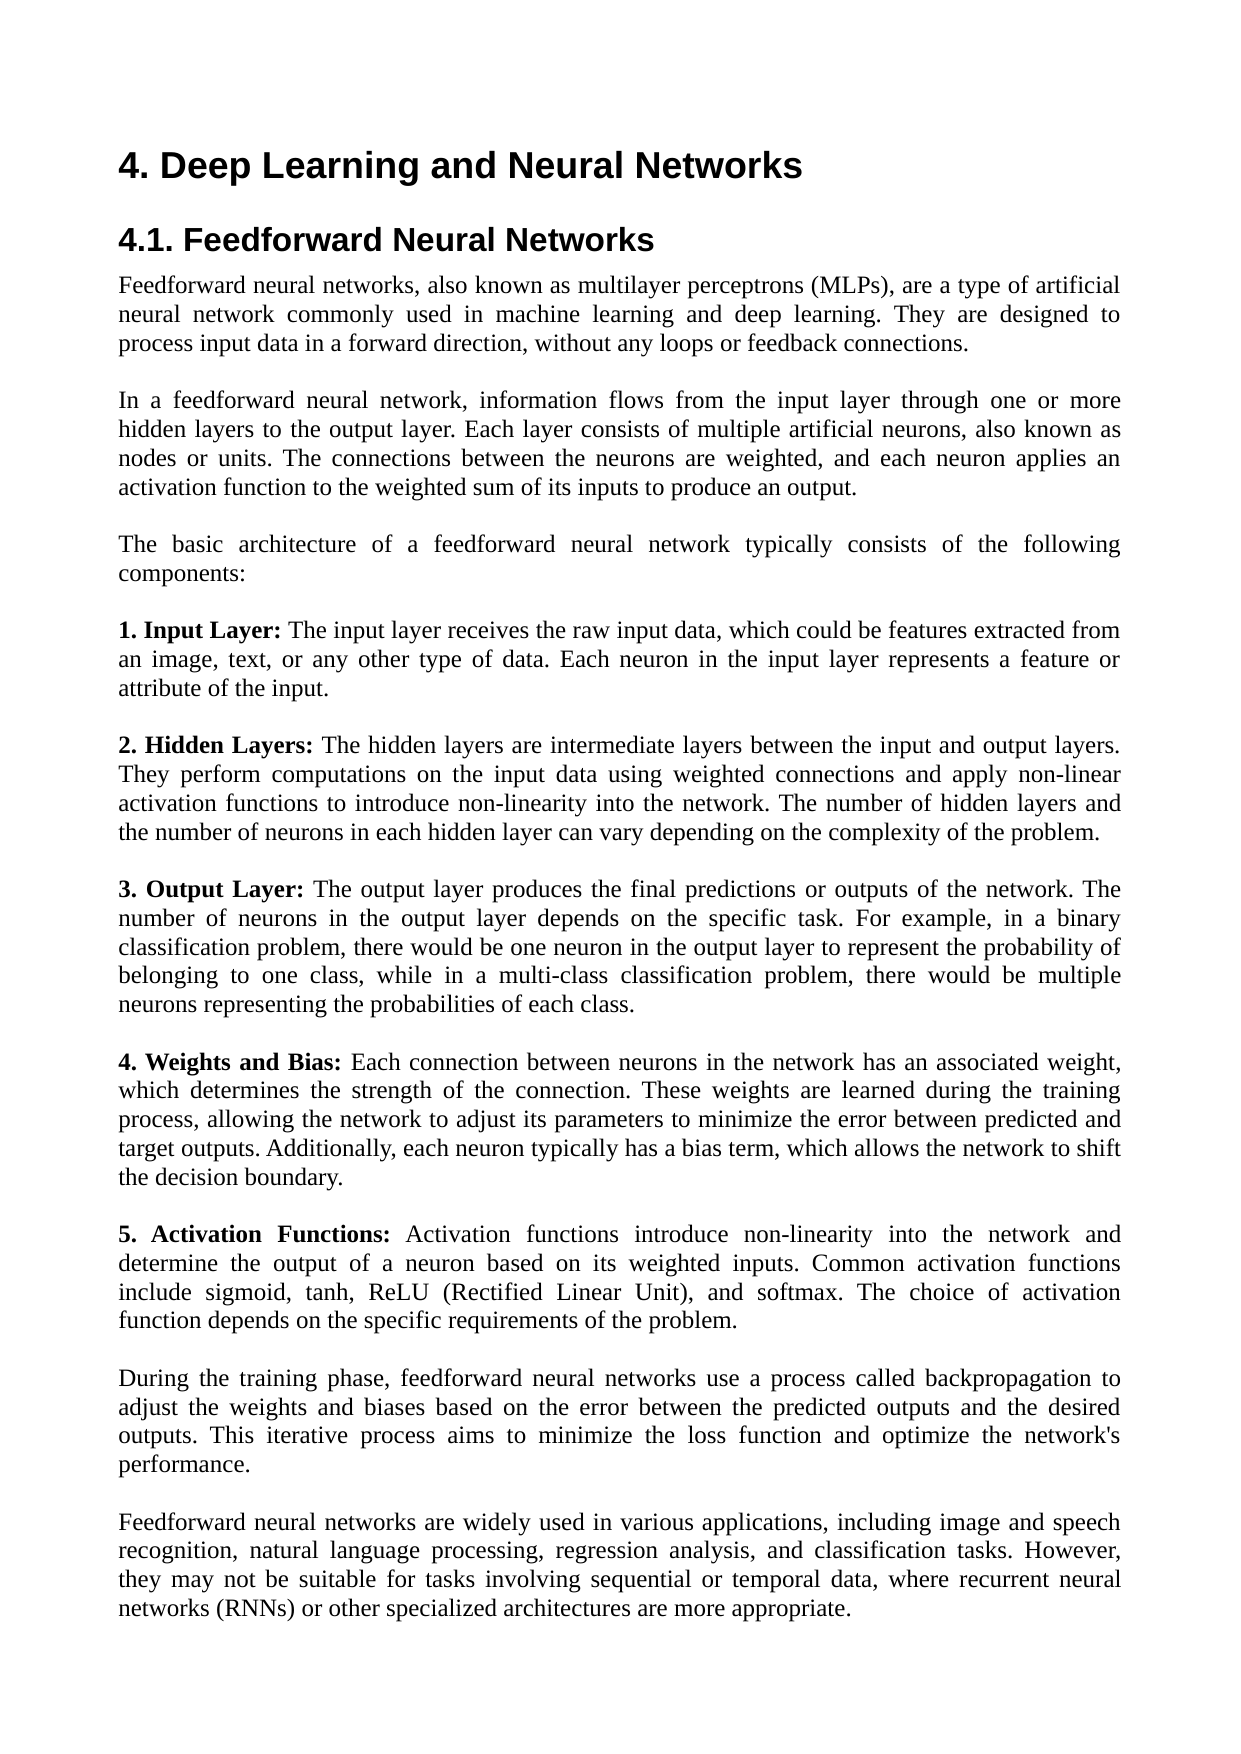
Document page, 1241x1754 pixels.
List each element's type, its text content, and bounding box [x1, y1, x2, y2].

text During the training phase, feedforward neural networks use a process called backpropagation to adjust the weights and biases based on the error between the predicted outputs and the desired outputs. This iterative process aims to minimize the loss function and optimize the network's performance. [118, 1363, 1122, 1478]
text 1. Input Layer: The input layer receives the raw input data, which could be features extracted from an image, text, or any other type of data. Each neuron in the input layer represents a feature or attribute of the input. [118, 616, 1122, 702]
text Feedforward neural networks, also known as multilayer perceptrons (MLPs), are a type of artificial neural network commonly used in machine learning and deep learning. They are designed to process input data in a forward direction, without any loops or feedback connections. [118, 271, 1122, 357]
text 2. Hidden Layers: The hidden layers are intermediate layers between the input and output layers. They perform computations on the input data using weighted connections and apply non-linear activation functions to introduce non-linearity into the network. The number of hidden layers and the number of neurons in each hidden layer can vary depending on the complexity of the problem. [118, 731, 1122, 846]
text 5. Activation Functions: Activation functions introduce non-linearity into the network and determine the output of a neuron based on its weighted inputs. Common activation functions include sigmoid, tanh, ReLU (Rectified Linear Unit), and softmax. The choice of activation function depends on the specific requirements of the problem. [118, 1219, 1122, 1334]
text Feedforward neural networks are widely used in various applications, including image and speech recognition, natural language processing, regression analysis, and classification tasks. However, they may not be suitable for tasks involving sequential or temporal data, where recurrent neural networks (RNNs) or other specialized architectures are more appropriate. [118, 1507, 1122, 1622]
text 4. Weights and Bias: Each connection between neurons in the network has an associated weight, which determines the strength of the connection. These weights are learned during the training process, allowing the network to adjust its parameters to minimize the error between predicted and target outputs. Additionally, each neuron typically has a bias term, which allows the network to shift the decision boundary. [118, 1047, 1122, 1191]
text 3. Output Layer: The output layer produces the final predictions or outputs of the network. The number of neurons in the output layer depends on the specific task. For example, in a binary classification problem, there would be one neuron in the output layer to represent the probability of belonging to one class, while in a multi-class classification problem, there would be multiple neurons representing the probabilities of each class. [118, 874, 1122, 1018]
subtitle 4.1. Feedforward Neural Networks [118, 219, 1122, 258]
subtitle 4. Deep Learning and Neural Networks [118, 143, 1122, 186]
text In a feedforward neural network, information flows from the input layer through one or more hidden layers to the output layer. Each layer consists of multiple artificial neurons, also known as nodes or units. The connections between the neurons are weighted, and each neuron applies an activation function to the weighted sum of its inputs to produce an output. [118, 386, 1122, 501]
text The basic architecture of a feedforward neural network typically consists of the following components: [118, 529, 1122, 587]
